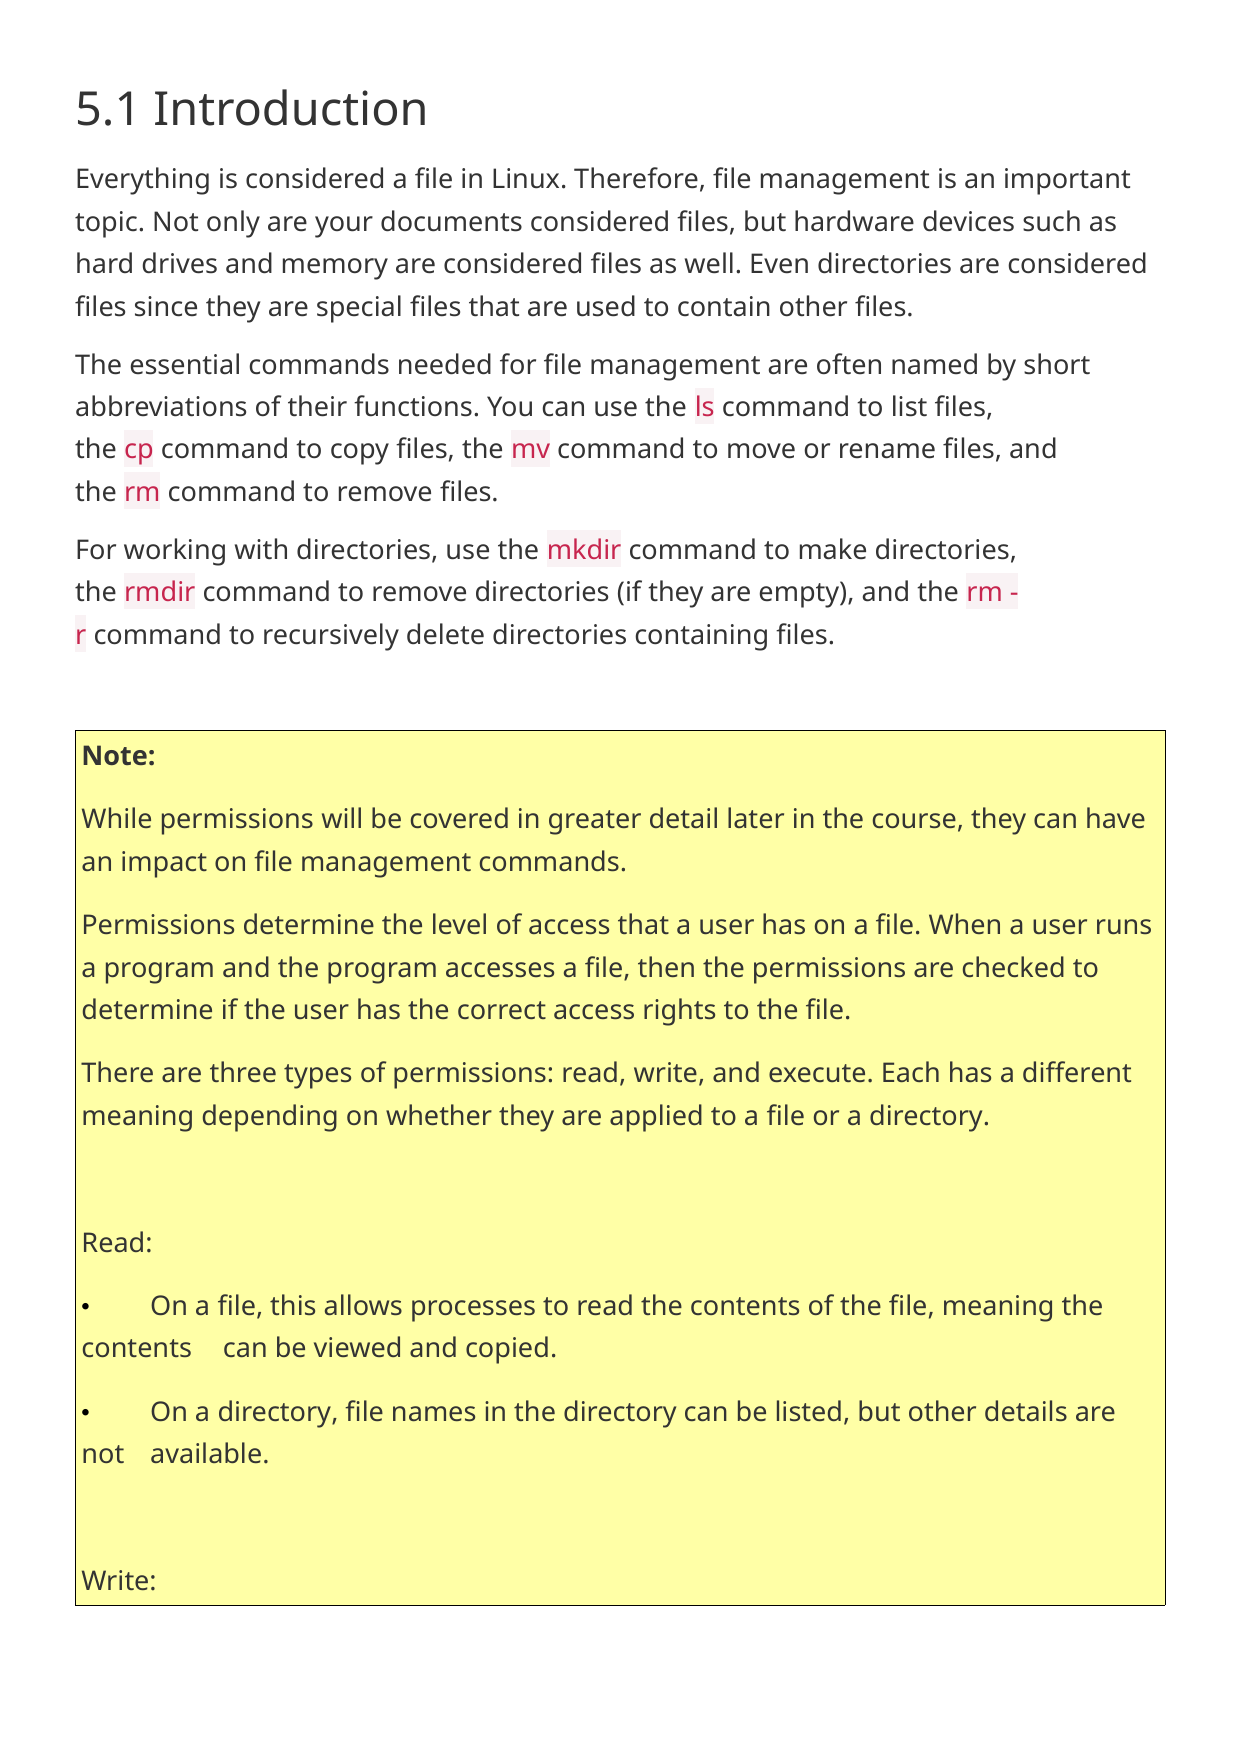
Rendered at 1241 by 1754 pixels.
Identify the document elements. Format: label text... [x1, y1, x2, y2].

text While permissions will be covered in greater detail later in the course, they can have an impact on file management commands. [76, 794, 1165, 879]
text Permissions determine the level of access that a user has on a file. When a user runs a program and the program accesses a file, then the permissions are checked to determine if the user has the correct access rights to the file. [76, 899, 1165, 1027]
text Note: [76, 731, 1165, 773]
list On a directory, file names in the directory can be listed, but other details are not available. [76, 1386, 1165, 1472]
text Read: [76, 1217, 1165, 1260]
text Everything is considered a file in Linux. Therefore, file management is an important topic. Not only are your documents considered files, but hardware devices such as hard drives and memory are considered files as well. Even directories are considered files since they are special files that are used to contain other files. [75, 160, 1165, 324]
text For working with directories, use the mkdir command to make directories, the rmdir command to remove directories (if they are empty), and the rm -r command to recursively delete directories containing files. [75, 530, 1165, 652]
text Write: [76, 1556, 1165, 1605]
text There are three types of permissions: read, write, and execute. Each has a different meaning depending on whether they are applied to a file or a directory. [76, 1048, 1165, 1133]
subtitle 5.1 Introduction [75, 75, 1165, 139]
list On a file, this allows processes to read the contents of the file, meaning the contents can be viewed and copied. [76, 1280, 1165, 1366]
text The essential commands needed for file management are often named by short abbreviations of their functions. You can use the ls command to list files, the cp command to copy files, the mv command to move or rename files, and the rm command to remove files. [75, 345, 1165, 509]
